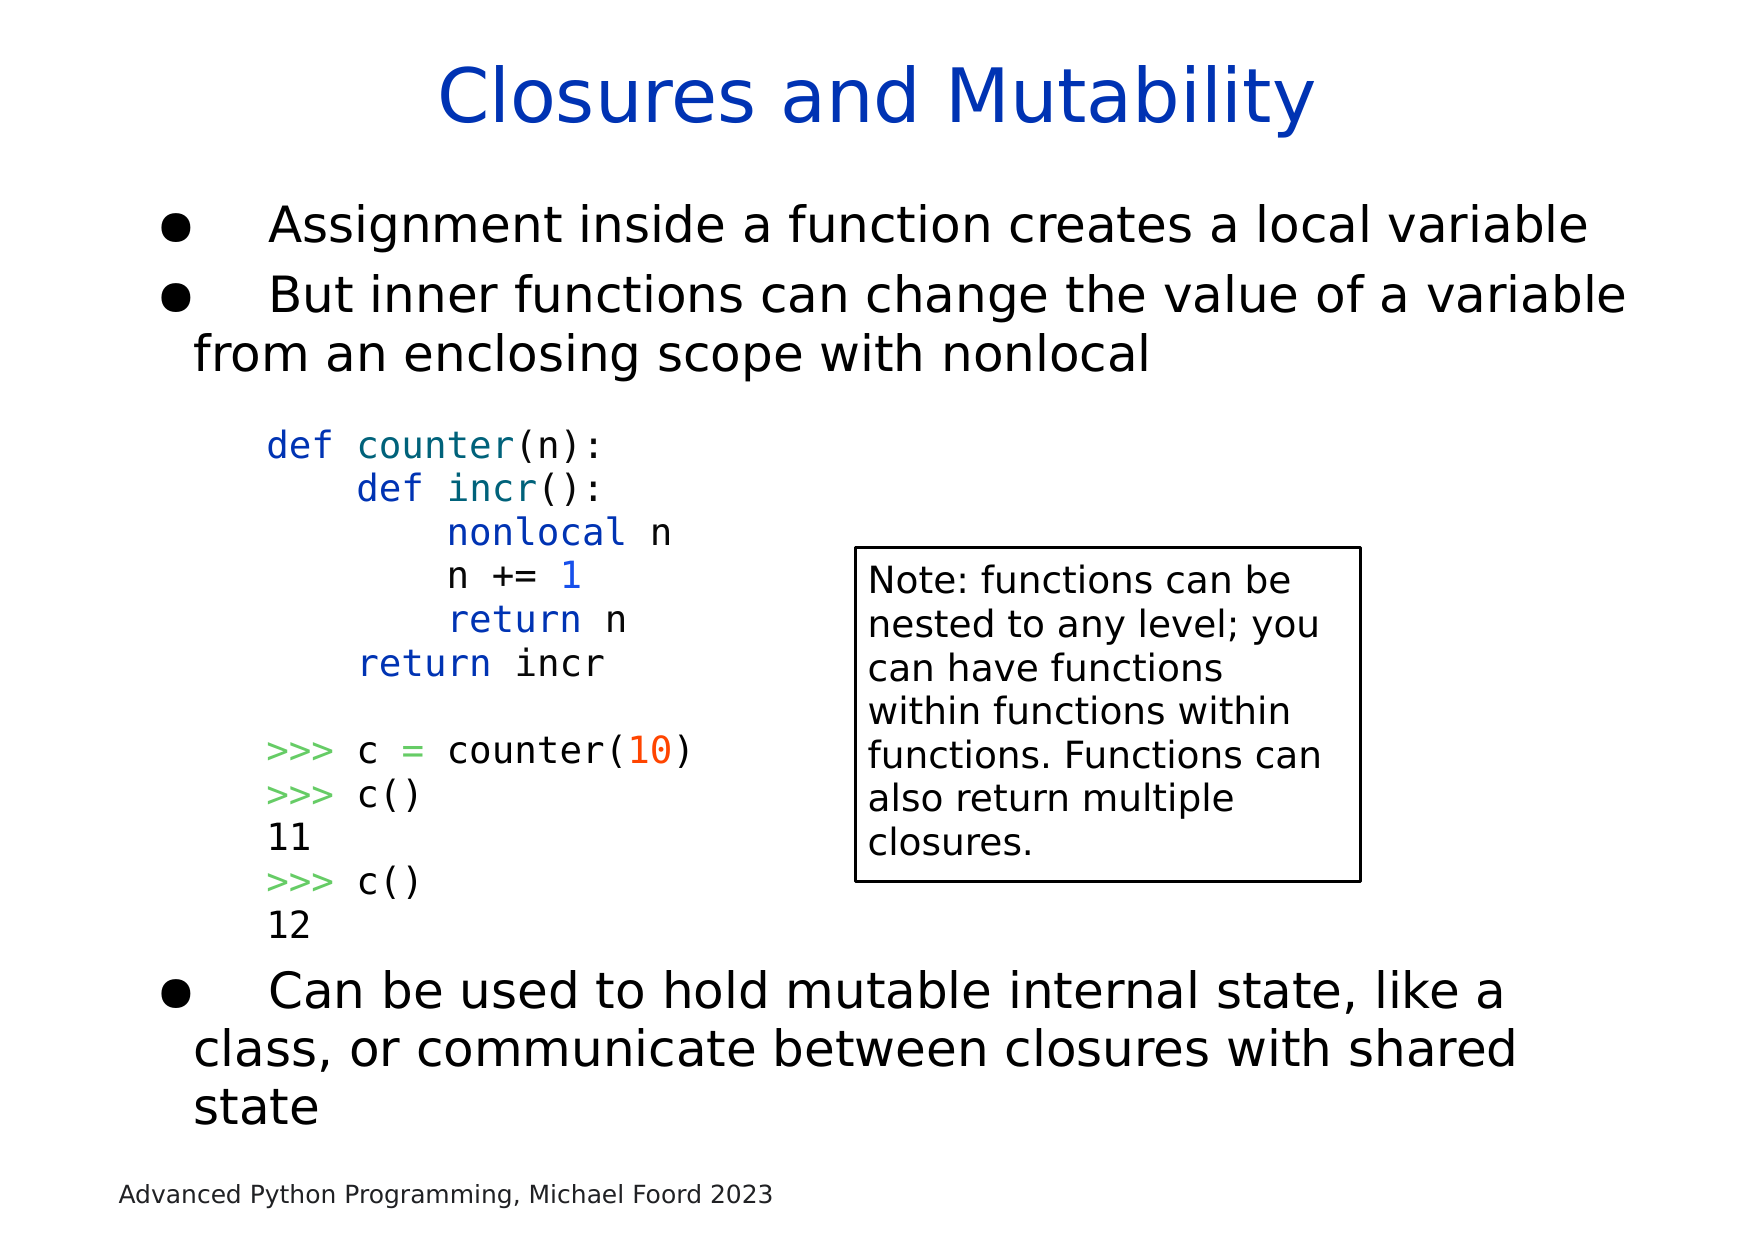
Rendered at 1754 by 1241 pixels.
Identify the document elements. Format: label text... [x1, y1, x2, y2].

text 12 [266, 903, 1636, 947]
text def counter(n): def incr(): nonlocal n n += 1 return n return incr [266, 423, 1636, 685]
text >>> c() [1362, 772, 1636, 816]
text >>> c() [266, 860, 1636, 903]
list Assignment inside a function creates a local variable [156, 196, 1636, 254]
text >>> c = counter(10) [857, 729, 1359, 772]
text >>> c = counter(10) [1362, 729, 1636, 772]
text >>> c() [857, 772, 1359, 816]
text >>> c() [266, 772, 854, 816]
text >>> c() [1184, 793, 1195, 809]
text 11 [1362, 816, 1636, 860]
list But inner functions can change the value of a variable from an enclosing scope with nonlocal [156, 266, 1636, 383]
text 11 [857, 816, 1359, 860]
text Closures and Mutability [118, 53, 1636, 140]
list Can be used to hold mutable internal state, like a class, or communicate between closures with shared state [156, 962, 1636, 1136]
text >>> c = counter(10) [266, 729, 854, 772]
text 11 [266, 816, 854, 860]
